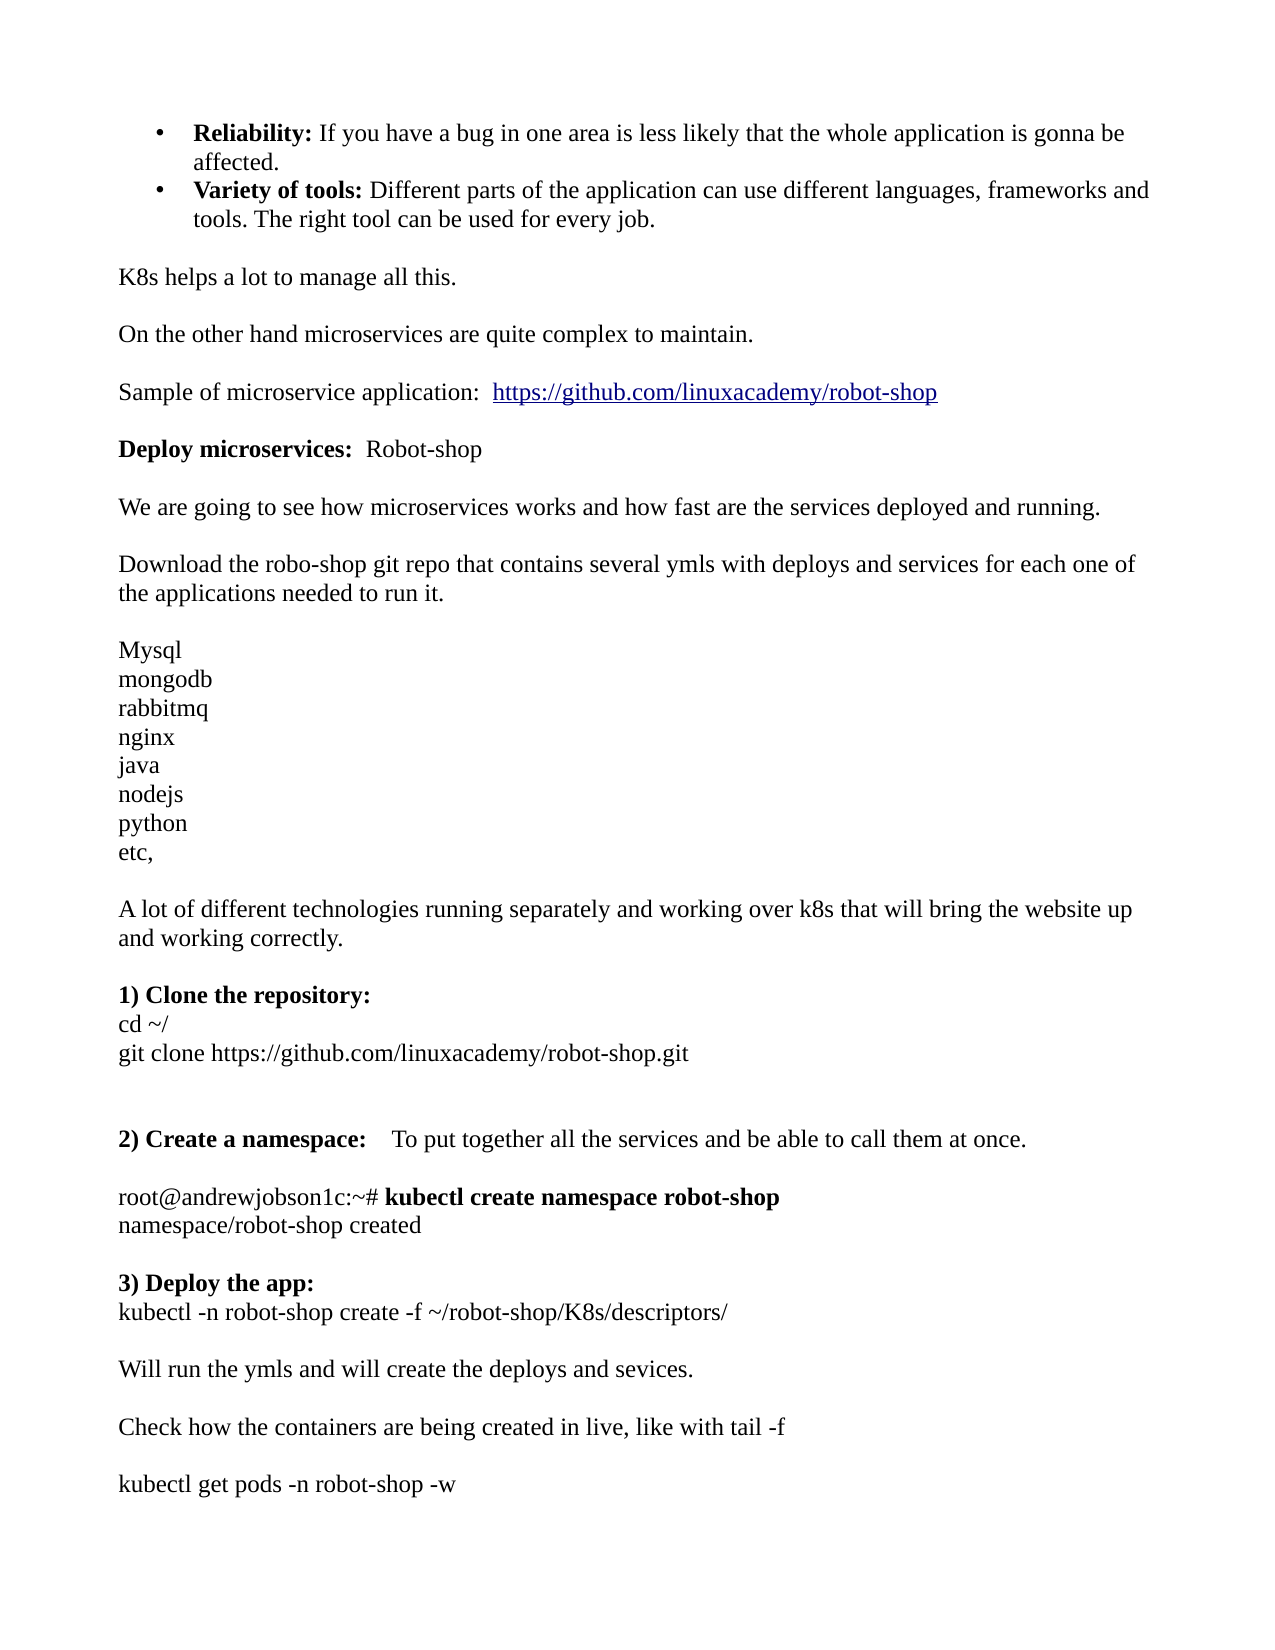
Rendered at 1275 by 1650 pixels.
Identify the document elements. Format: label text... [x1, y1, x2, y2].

text 2) Create a namespace: To put together all the services and be able to call them at once. [118, 1124, 1157, 1153]
text rabbitmq [118, 693, 1157, 722]
text On the other hand microservices are quite complex to maintain. [118, 319, 1157, 348]
text 3) Deploy the app: [118, 1268, 1157, 1297]
list Variety of tools: Different parts of the application can use different languages, frameworks and tools. The right tool can be used for every job. [156, 176, 1157, 233]
list Reliability: If you have a bug in one area is less likely that the whole application is gonna be affected. [156, 118, 1157, 176]
text python [118, 808, 1157, 837]
text Will run the ymls and will create the deploys and sevices. [118, 1354, 1157, 1383]
text root@andrewjobson1c:~# kubectl create namespace robot-shop [118, 1182, 1157, 1211]
text nginx [118, 722, 1157, 751]
text namespace/robot-shop created [118, 1211, 1157, 1239]
text kubectl -n robot-shop create -f ~/robot-shop/K8s/descriptors/ [118, 1297, 1157, 1326]
text Download the robo-shop git repo that contains several ymls with deploys and services for each one of the applications needed to run it. [118, 549, 1157, 607]
text git clone https://github.com/linuxacademy/robot-shop.git [118, 1038, 1157, 1067]
text Sample of microservice application: https://github.com/linuxacademy/robot-shop [118, 377, 1157, 406]
text Mysql [118, 636, 1157, 664]
text kubectl get pods -n robot-shop -w [118, 1469, 1157, 1498]
text cd ~/ [118, 1009, 1157, 1038]
text etc, [118, 837, 1157, 866]
text mongodb [118, 664, 1157, 693]
text java [118, 751, 1157, 779]
text 1) Clone the repository: [118, 981, 1157, 1009]
text K8s helps a lot to manage all this. [118, 262, 1157, 291]
text A lot of different technologies running separately and working over k8s that will bring the website up and working correctly. [118, 894, 1157, 952]
text Check how the containers are being created in live, like with tail -f [118, 1412, 1157, 1441]
text Deploy microservices: Robot-shop [118, 434, 1157, 463]
text We are going to see how microservices works and how fast are the services deployed and running. [118, 492, 1157, 521]
text nodejs [118, 779, 1157, 808]
